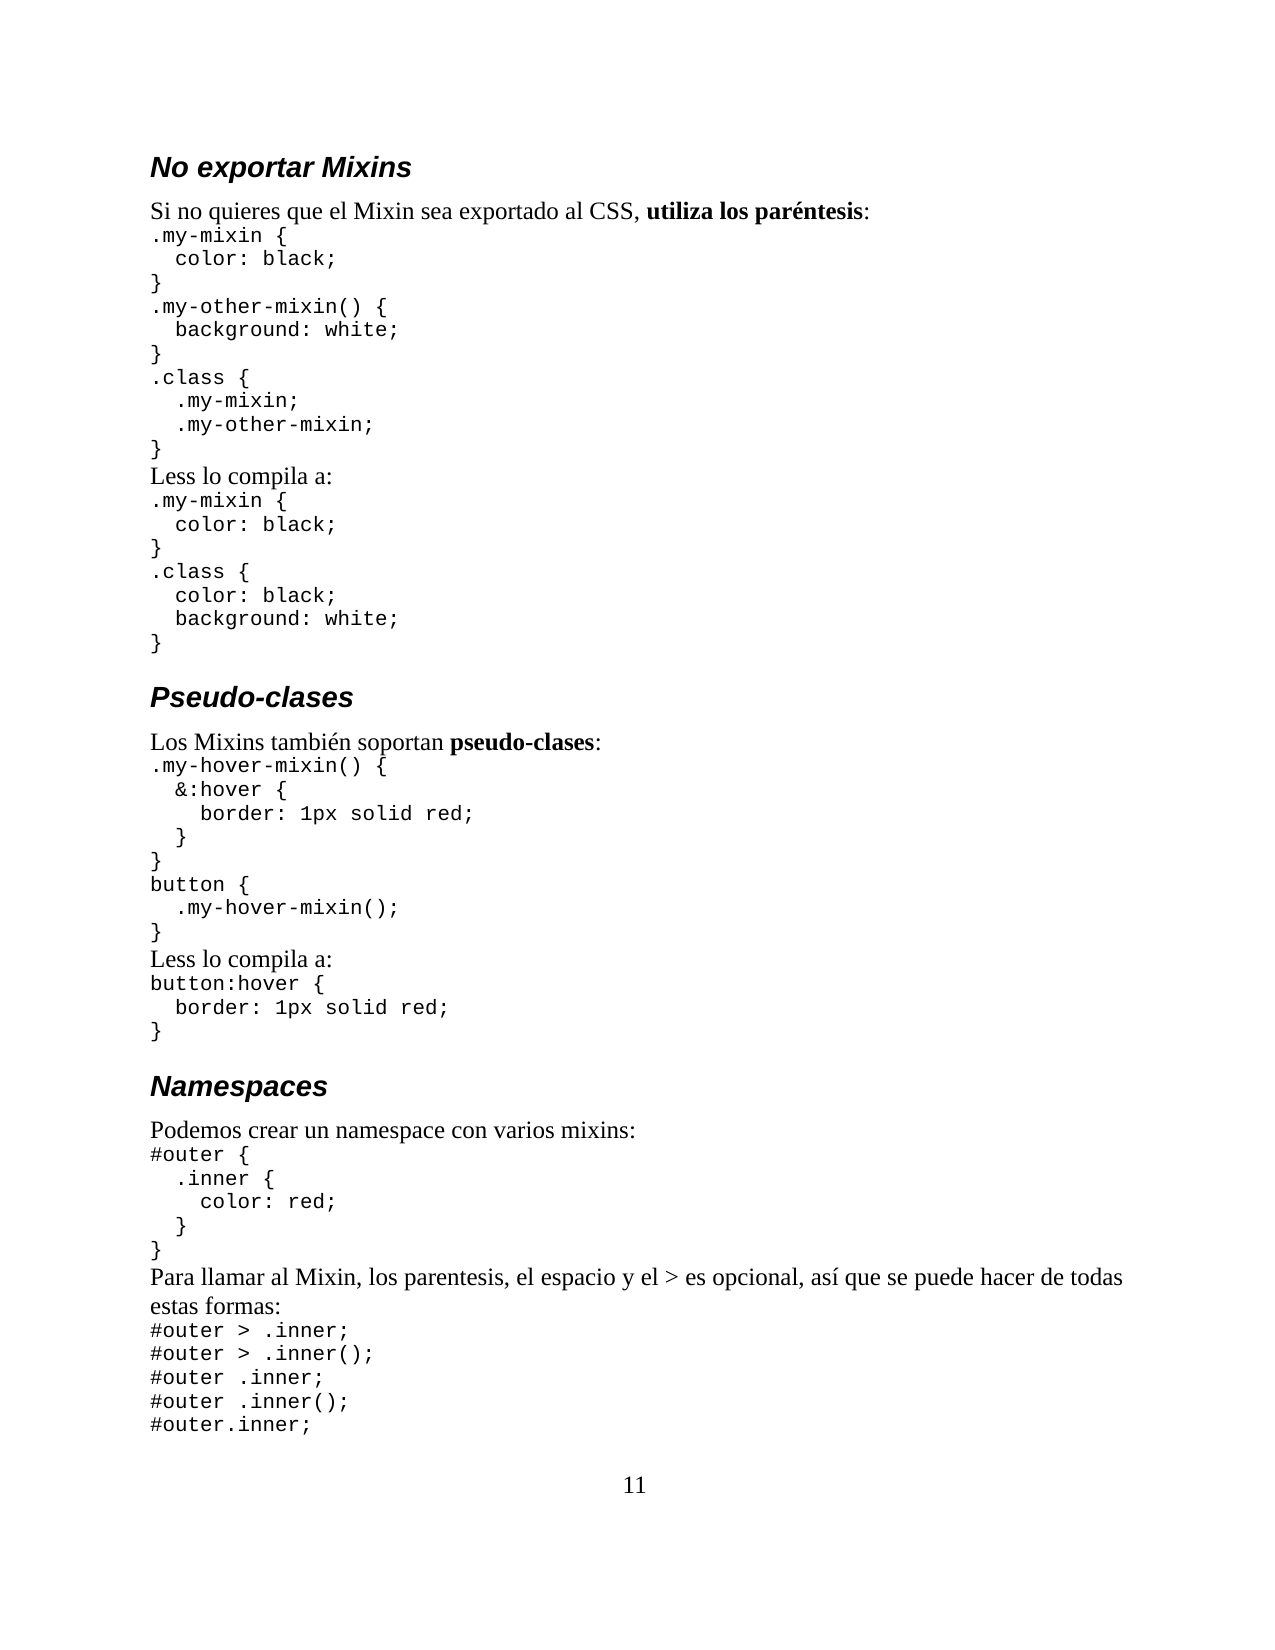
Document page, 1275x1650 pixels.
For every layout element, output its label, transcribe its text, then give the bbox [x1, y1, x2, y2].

text } [150, 1238, 1125, 1262]
text .my-other-mixin; [150, 414, 1125, 438]
text #outer .inner; [150, 1367, 1125, 1391]
text } [150, 826, 1125, 850]
text .my-mixin { [150, 225, 1125, 248]
text } [150, 921, 1125, 944]
text background: white; [150, 319, 1125, 343]
text button { [150, 873, 1125, 897]
text } [150, 438, 1125, 461]
text } [150, 272, 1125, 296]
text .inner { [150, 1168, 1125, 1191]
text #outer > .inner; [150, 1320, 1125, 1343]
text Podemos crear un namespace con varios mixins: [150, 1115, 1125, 1144]
text Less lo compila a: [150, 944, 1125, 973]
text .my-mixin; [150, 390, 1125, 414]
text color: black; [150, 514, 1125, 537]
text #outer .inner(); [150, 1391, 1125, 1414]
text .my-other-mixin() { [150, 296, 1125, 319]
text background: white; [150, 608, 1125, 632]
text Los Mixins también soportan pseudo-clases: [150, 727, 1125, 755]
text button:hover { [150, 973, 1125, 997]
text Si no quieres que el Mixin sea exportado al CSS, utiliza los paréntesis: [150, 196, 1125, 225]
text border: 1px solid red; [150, 803, 1125, 826]
text Para llamar al Mixin, los parentesis, el espacio y el > es opcional, así que se puede hacer de todas estas formas: [150, 1262, 1125, 1320]
text .class { [150, 367, 1125, 390]
text .my-mixin { [150, 490, 1125, 514]
text color: black; [150, 584, 1125, 608]
text #outer > .inner(); [150, 1343, 1125, 1367]
text color: red; [150, 1191, 1125, 1215]
text } [150, 343, 1125, 367]
text .my-hover-mixin(); [150, 897, 1125, 921]
text .my-hover-mixin() { [150, 755, 1125, 779]
text } [150, 632, 1125, 656]
text .class { [150, 561, 1125, 584]
subtitle No exportar Mixins [150, 150, 1125, 183]
text } [150, 1021, 1125, 1044]
subtitle Namespaces [150, 1069, 1125, 1103]
subtitle Pseudo-clases [150, 681, 1125, 714]
text &:hover { [150, 779, 1125, 803]
text color: black; [150, 248, 1125, 272]
text } [150, 537, 1125, 561]
text } [150, 1215, 1125, 1238]
text #outer.inner; [150, 1414, 1125, 1438]
text border: 1px solid red; [150, 997, 1125, 1021]
text #outer { [150, 1144, 1125, 1168]
text } [150, 850, 1125, 873]
text Less lo compila a: [150, 461, 1125, 490]
